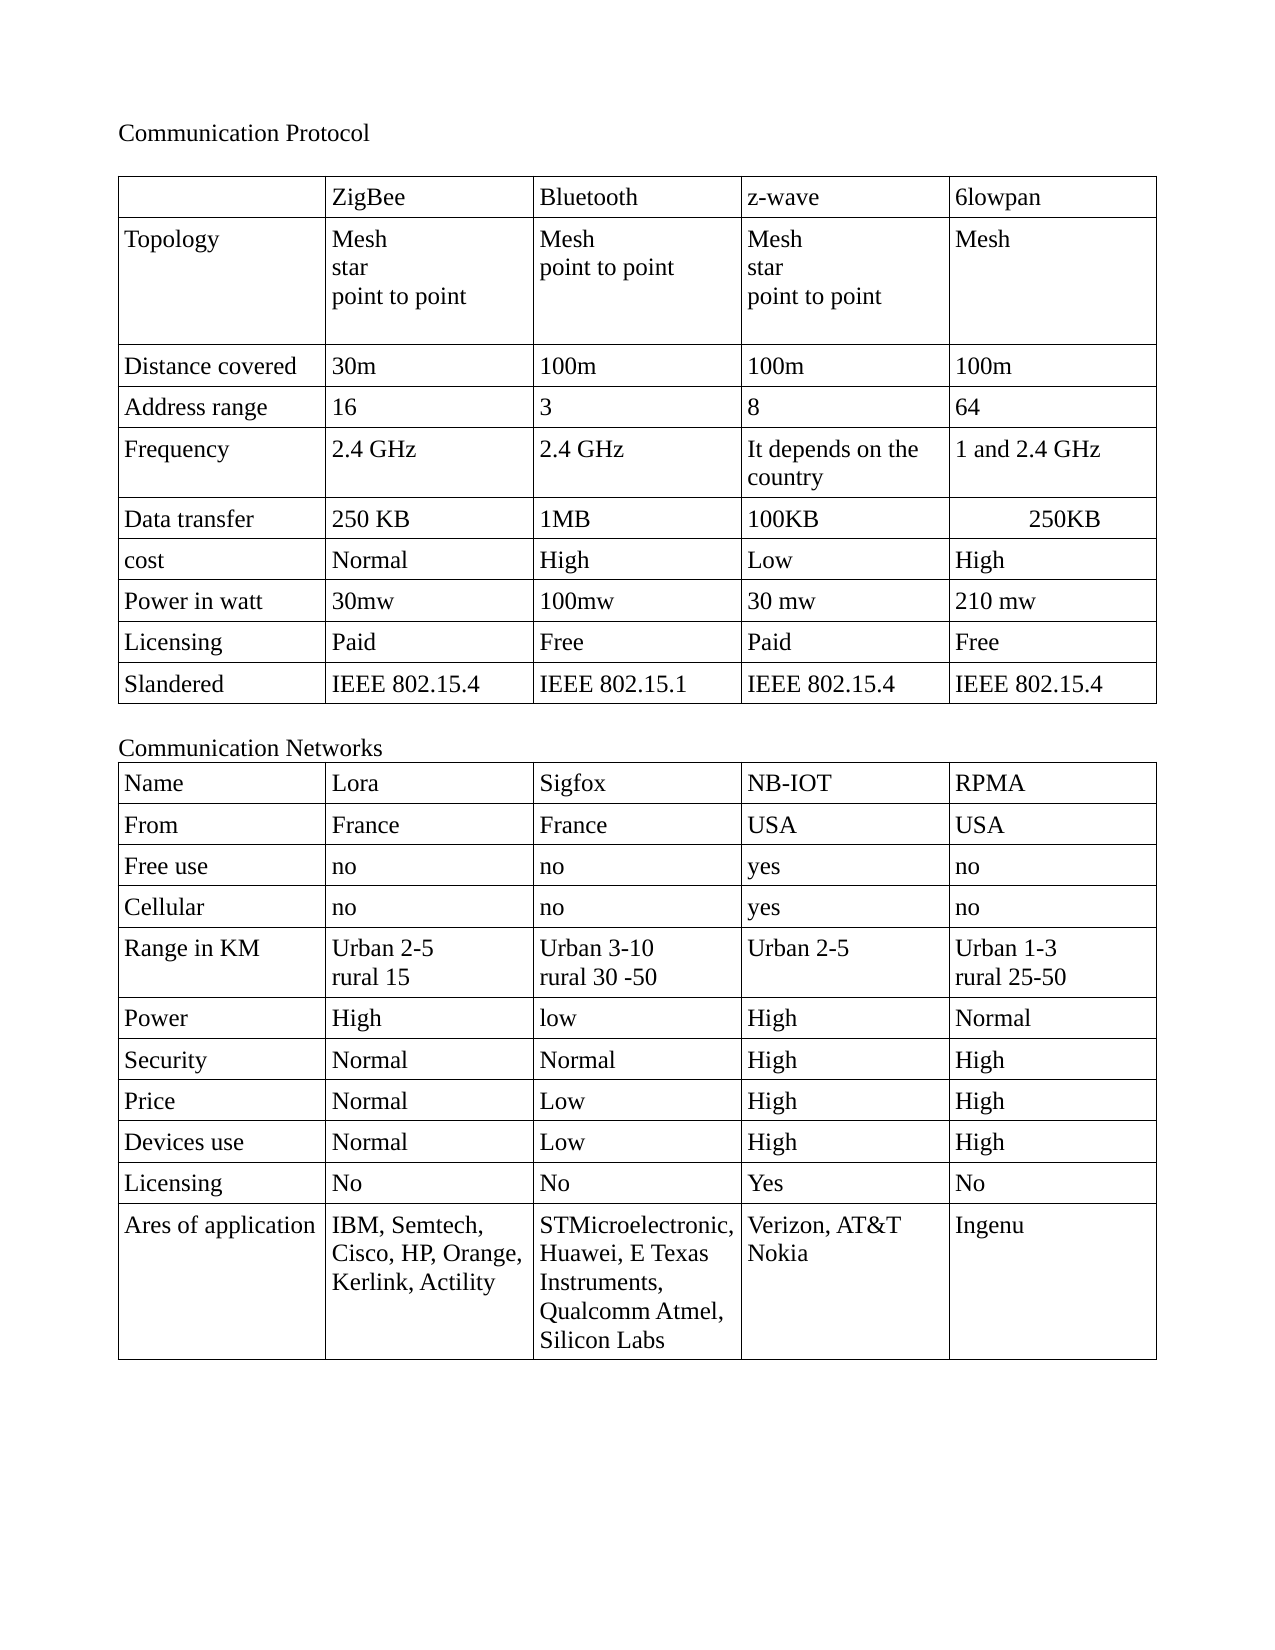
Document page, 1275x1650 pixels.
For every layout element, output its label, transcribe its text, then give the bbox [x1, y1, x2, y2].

table_cell 2.4 GHz [534, 428, 741, 497]
table_cell Low [534, 1080, 741, 1120]
table_cell Price [119, 1080, 325, 1120]
table_cell yes [742, 845, 949, 885]
table_cell Normal [326, 539, 533, 579]
table_cell 2.4 GHz [326, 428, 533, 497]
table_cell 64 [950, 387, 1156, 427]
table_cell Mesh point to point [534, 218, 741, 344]
table_cell Low [534, 1121, 741, 1162]
table_cell no [534, 886, 741, 927]
table_cell High [742, 998, 949, 1038]
table_cell 210 mw [950, 580, 1156, 621]
table_cell Paid [742, 622, 949, 662]
table_cell Devices use [119, 1121, 325, 1162]
table_cell France [326, 804, 533, 844]
table_cell 100mw [534, 580, 741, 621]
table_cell no [326, 886, 533, 927]
table_cell no [950, 845, 1156, 885]
table_cell Distance covered [119, 345, 325, 386]
table_header Bluetooth [534, 177, 741, 217]
table_cell 250 KB [326, 498, 533, 538]
table_cell 100m [742, 345, 949, 386]
table_cell Power [119, 998, 325, 1038]
table_cell Normal [326, 1121, 533, 1162]
table_header [119, 177, 325, 217]
table_cell It depends on the country [742, 428, 949, 497]
table_cell High [326, 998, 533, 1038]
table_cell no [534, 845, 741, 885]
table_cell Urban 2-5 rural 15 [326, 928, 533, 997]
table_cell Yes [742, 1163, 949, 1203]
table_cell Frequency [119, 428, 325, 497]
text Communication Networks [118, 733, 1157, 762]
table_cell IEEE 802.15.1 [534, 663, 741, 703]
table_cell yes [742, 886, 949, 927]
table_cell Low [742, 539, 949, 579]
table_cell High [950, 1039, 1156, 1079]
table_cell no [326, 845, 533, 885]
table_cell Range in KM [119, 928, 325, 997]
table_cell Urban 3-10 rural 30 -50 [534, 928, 741, 997]
table_cell From [119, 804, 325, 844]
table_cell Free [534, 622, 741, 662]
table_cell France [534, 804, 741, 844]
table_cell Verizon, AT&T Nokia [742, 1204, 949, 1359]
table_cell no [950, 886, 1156, 927]
table_cell Mesh [950, 218, 1156, 344]
table_cell High [950, 539, 1156, 579]
table_cell IBM, Semtech, Cisco, HP, Orange, Kerlink, Actility [326, 1204, 533, 1359]
table_header Name [119, 763, 325, 803]
table_header z-wave [742, 177, 949, 217]
table_cell Security [119, 1039, 325, 1079]
table_cell Normal [534, 1039, 741, 1079]
table_cell 100KB [742, 498, 949, 538]
table_cell 1MB [534, 498, 741, 538]
table_cell High [742, 1039, 949, 1079]
table_cell Free [950, 622, 1156, 662]
table_cell IEEE 802.15.4 [950, 663, 1156, 703]
table_cell 30m [326, 345, 533, 386]
table_cell cost [119, 539, 325, 579]
table_cell Ares of application [119, 1204, 325, 1359]
table_cell 8 [742, 387, 949, 427]
text Communication Protocol [118, 118, 1157, 147]
table_cell 30mw [326, 580, 533, 621]
table_cell 16 [326, 387, 533, 427]
table_cell Licensing [119, 1163, 325, 1203]
table_cell Normal [326, 1039, 533, 1079]
table_cell Normal [950, 998, 1156, 1038]
table_cell Free use [119, 845, 325, 885]
table_cell 1 and 2.4 GHz [950, 428, 1156, 497]
table_cell IEEE 802.15.4 [326, 663, 533, 703]
table_cell 3 [534, 387, 741, 427]
table_cell STMicroelectronic, Huawei, E Texas Instruments, Qualcomm Atmel, Silicon Labs [534, 1204, 741, 1359]
table_cell No [950, 1163, 1156, 1203]
table_cell Cellular [119, 886, 325, 927]
table_cell 250KB [950, 498, 1156, 538]
table_cell High [950, 1121, 1156, 1162]
table_header NB-IOT [742, 763, 949, 803]
table_header Sigfox [534, 763, 741, 803]
table_cell No [534, 1163, 741, 1203]
table_cell Address range [119, 387, 325, 427]
table_cell Paid [326, 622, 533, 662]
table_header Lora [326, 763, 533, 803]
table_cell Power in watt [119, 580, 325, 621]
table_cell 100m [534, 345, 741, 386]
table_cell 30 mw [742, 580, 949, 621]
table_header ZigBee [326, 177, 533, 217]
table_cell Slandered [119, 663, 325, 703]
table_cell Topology [119, 218, 325, 344]
table_header RPMA [950, 763, 1156, 803]
table_cell No [326, 1163, 533, 1203]
table_cell High [950, 1080, 1156, 1120]
table_cell High [742, 1080, 949, 1120]
table_cell Data transfer [119, 498, 325, 538]
table_cell Mesh star point to point [742, 218, 949, 344]
table_cell USA [950, 804, 1156, 844]
table_cell High [534, 539, 741, 579]
table_cell low [534, 998, 741, 1038]
table_cell IEEE 802.15.4 [742, 663, 949, 703]
table_cell USA [742, 804, 949, 844]
table_cell Ingenu [950, 1204, 1156, 1359]
table_cell Mesh star point to point [326, 218, 533, 344]
table_cell Urban 1-3 rural 25-50 [950, 928, 1156, 997]
table_cell 100m [950, 345, 1156, 386]
table_cell Normal [326, 1080, 533, 1120]
table_cell Licensing [119, 622, 325, 662]
table_header 6lowpan [950, 177, 1156, 217]
table_cell High [742, 1121, 949, 1162]
table_cell Urban 2-5 [742, 928, 949, 997]
